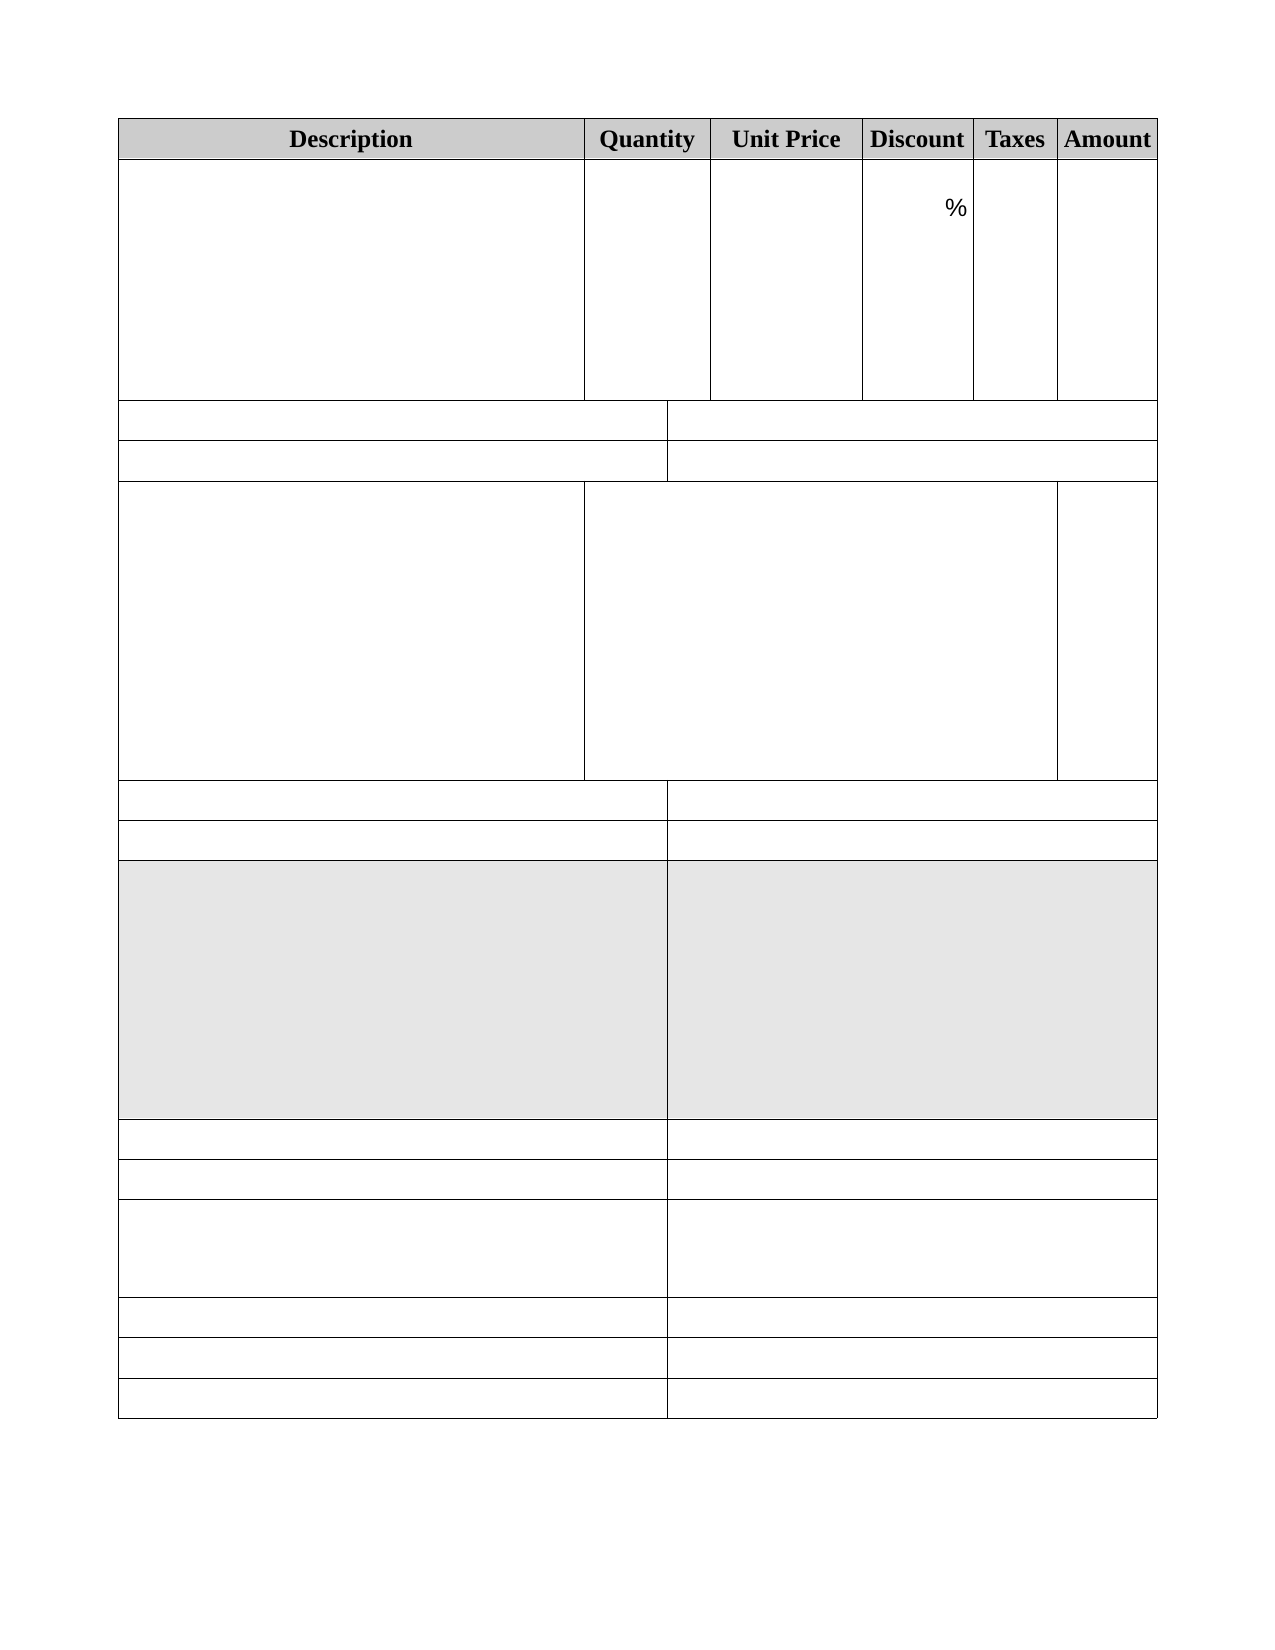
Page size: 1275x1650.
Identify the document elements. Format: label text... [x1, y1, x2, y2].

table_cell </choose> [119, 1338, 667, 1378]
table_cell [668, 1379, 1157, 1418]
table_cell [668, 1200, 1157, 1297]
table_header Amount [1058, 119, 1157, 158]
table_cell </otherwise> [119, 1298, 667, 1337]
table_cell <for each="line in line.description.split('\n')"> <line> </for> [119, 861, 667, 1118]
table_cell <otherwise test=""> [119, 1160, 667, 1199]
table_cell [668, 781, 1157, 820]
table_cell </when> [119, 401, 667, 440]
table_header Description [119, 119, 584, 158]
table_cell [668, 1338, 1157, 1378]
table_cell [668, 821, 1157, 860]
table_header Quantity [585, 119, 710, 158]
table_cell <formatLang(line.gross_unit_price, sale.party.lang, currency=sale.currency)> [711, 160, 862, 400]
table_header Discount [863, 119, 973, 158]
table_cell </when> [119, 1120, 667, 1159]
table_cell [668, 441, 1157, 481]
table_cell <for each="tax in line.taxes"> <tax.description> </for> [974, 160, 1057, 400]
table_header Taxes [974, 119, 1057, 158]
table_cell <when test="line.type == 'subtotal'"> [119, 441, 667, 481]
table_cell <for each="line in line.description.split('\n')"> <line> </for> [119, 482, 584, 780]
table_cell [668, 1120, 1157, 1159]
table_cell <formatLang(line.amount, sale.party.lang, currency=sale.currency)> [1058, 160, 1157, 400]
table_cell <when test="line.type == 'title'"> [119, 821, 667, 860]
table_cell <for each="line in line.description.split('\n')"> <line> </for> [119, 160, 584, 400]
table_cell [668, 1160, 1157, 1199]
table_header Unit Price [711, 119, 862, 158]
table_cell [668, 861, 1157, 1118]
table_cell [585, 482, 1057, 780]
table_cell [668, 1298, 1157, 1337]
table_cell <formatLang(line.amount, sale.party.lang, currency=sale.currency)> [1058, 482, 1157, 780]
table_cell <for each="line in line.description.split('\n')"> <line> </for> [119, 1200, 667, 1297]
table_cell [668, 401, 1157, 440]
table_cell </for> [119, 1379, 667, 1418]
table_cell <formatLang(line.discount * 100, sale.party.lang)> % [863, 160, 973, 400]
table_cell </when> [119, 781, 667, 820]
table_cell <(formatLang(line.quantity, sale.party.lang, digits=line.unit_digits) + (line.unit and (' ' + line.unit.symbol) or '')) or ''> [585, 160, 710, 400]
